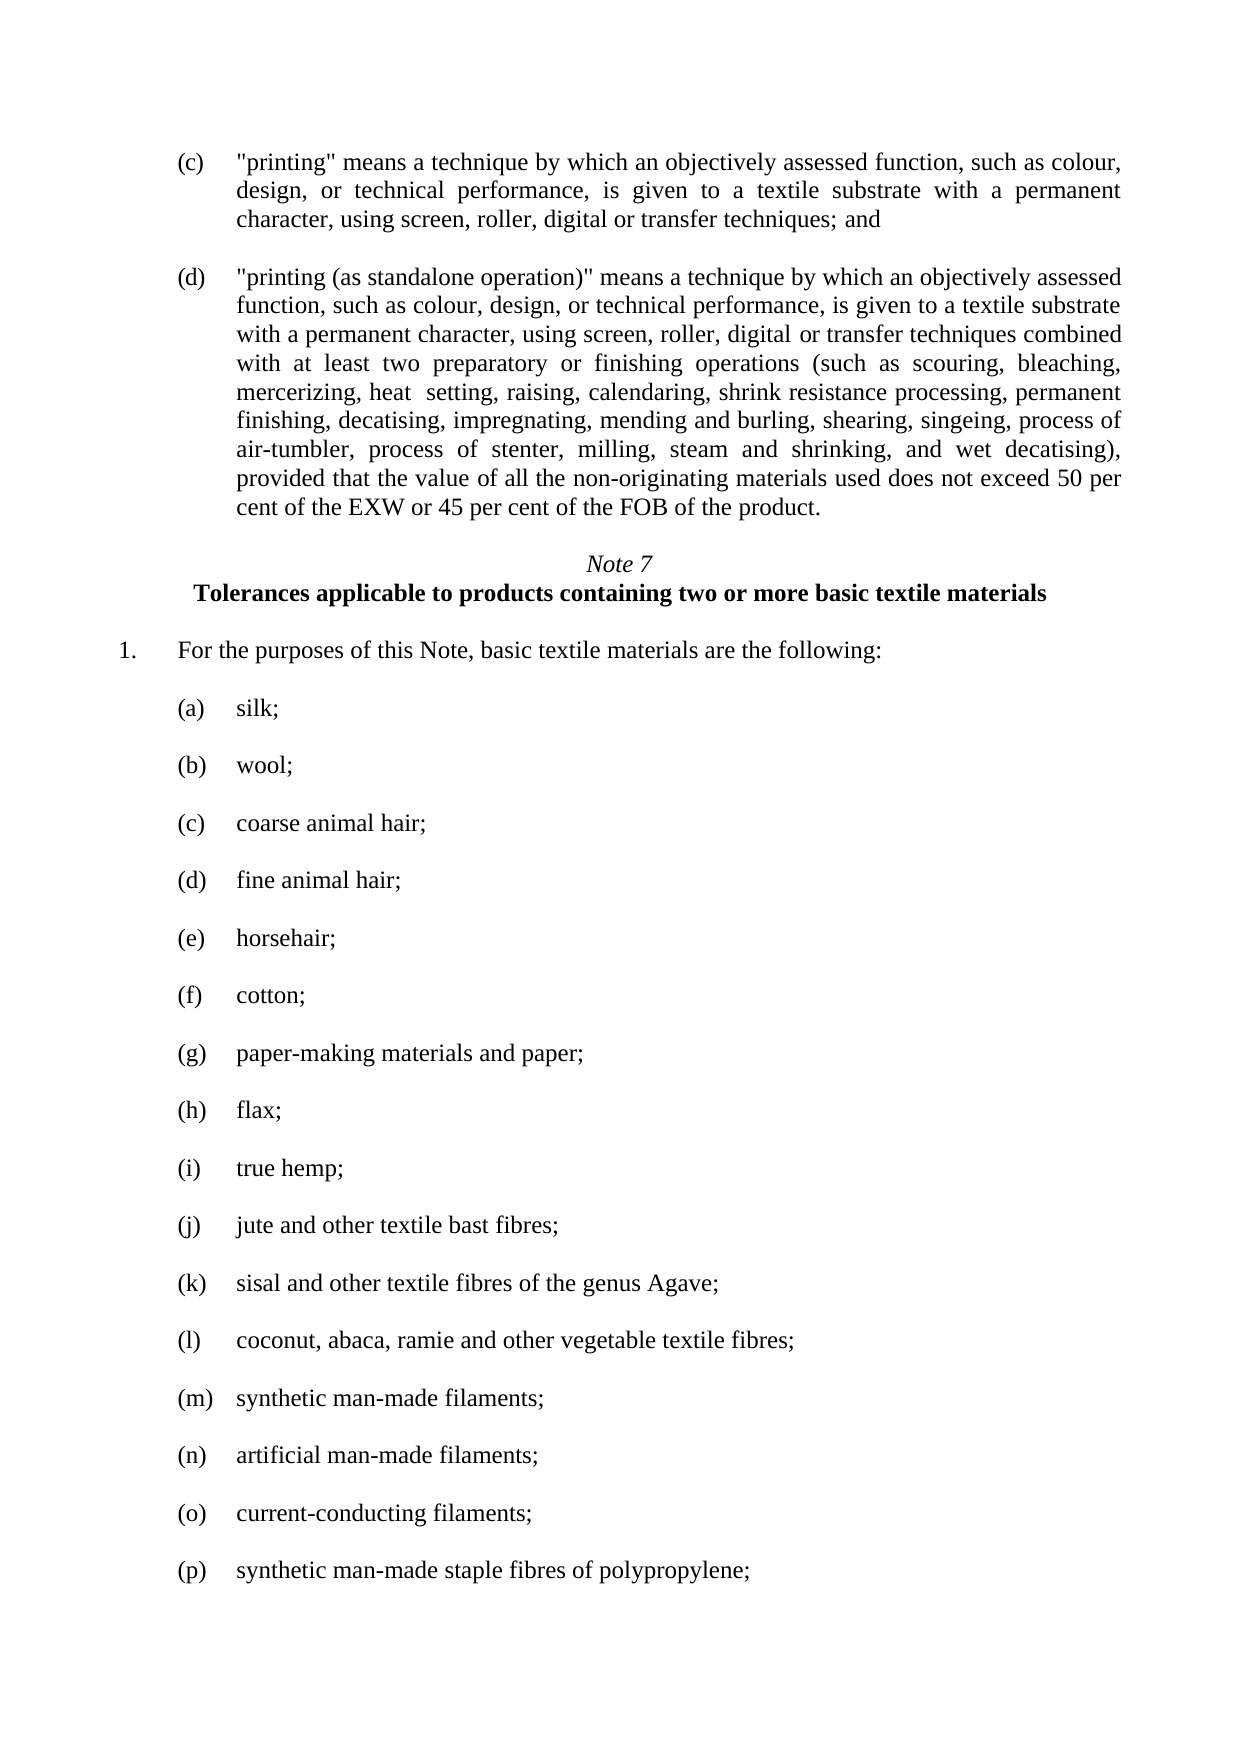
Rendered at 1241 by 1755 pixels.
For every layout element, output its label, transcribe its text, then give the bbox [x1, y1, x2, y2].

text Note 7 [118, 549, 1122, 578]
text (b) wool; [177, 751, 1122, 779]
text (p) synthetic man-made staple fibres of polypropylene; [177, 1556, 1122, 1584]
text (d) fine animal hair; [177, 866, 1122, 894]
text (d) "printing (as standalone operation)" means a technique by which an objectively assessed function, such as colour, design, or technical performance, is given to a textile substrate with a permanent character, using screen, roller, digital or transfer techniques combined with at least two preparatory or finishing operations (such as scouring, bleaching, mercerizing, heat setting, raising, calendaring, shrink resistance processing, permanent finishing, decatising, impregnating, mending and burling, shearing, singeing, process of air-tumbler, process of stenter, milling, steam and shrinking, and wet decatising), provided that the value of all the non-originating materials used does not exceed 50 per cent of the EXW or 45 per cent of the FOB of the product. [177, 262, 1122, 521]
text (j) jute and other textile bast fibres; [177, 1211, 1122, 1239]
text (e) horsehair; [177, 923, 1122, 952]
text (l) coconut, abaca, ramie and other vegetable textile fibres; [177, 1326, 1122, 1354]
text (m) synthetic man-made filaments; [177, 1383, 1122, 1412]
text Tolerances applicable to products containing two or more basic textile materials [118, 578, 1122, 607]
text 1. For the purposes of this Note, basic textile materials are the following: [118, 636, 1122, 664]
text (c) coarse animal hair; [177, 808, 1122, 837]
text (i) true hemp; [177, 1153, 1122, 1182]
text (h) flax; [177, 1096, 1122, 1124]
text (n) artificial man-made filaments; [177, 1441, 1122, 1469]
text (g) paper-making materials and paper; [177, 1038, 1122, 1067]
text (a) silk; [177, 693, 1122, 722]
text (k) sisal and other textile fibres of the genus Agave; [177, 1268, 1122, 1297]
text (f) cotton; [177, 981, 1122, 1009]
text (c) "printing" means a technique by which an objectively assessed function, such as colour, design, or technical performance, is given to a textile substrate with a permanent character, using screen, roller, digital or transfer techniques; and [177, 147, 1122, 233]
text (o) current-conducting filaments; [177, 1498, 1122, 1527]
